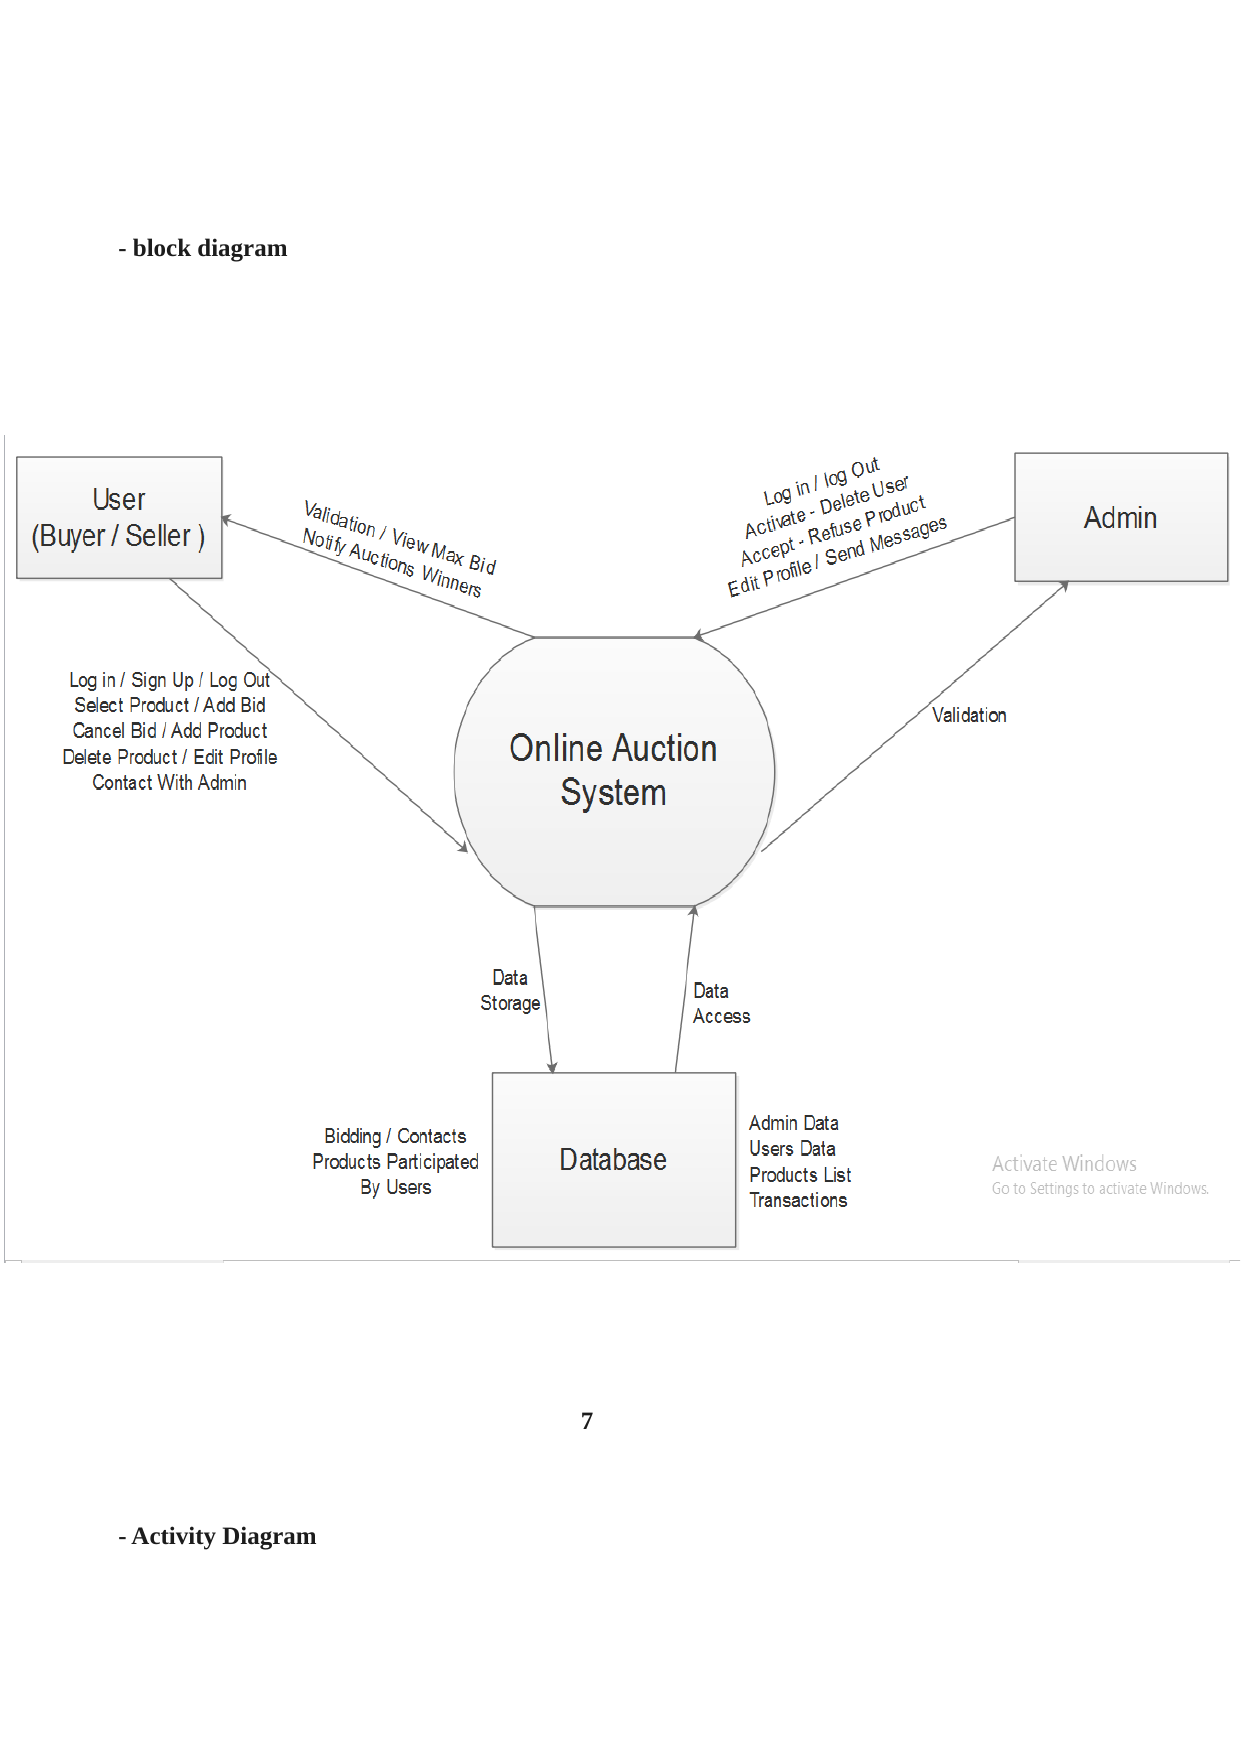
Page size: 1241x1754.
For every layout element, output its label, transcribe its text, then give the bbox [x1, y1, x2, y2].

text 7 [118, 1406, 1122, 1435]
text - block diagram [118, 233, 1122, 262]
text - Activity Diagram [118, 1521, 1122, 1550]
